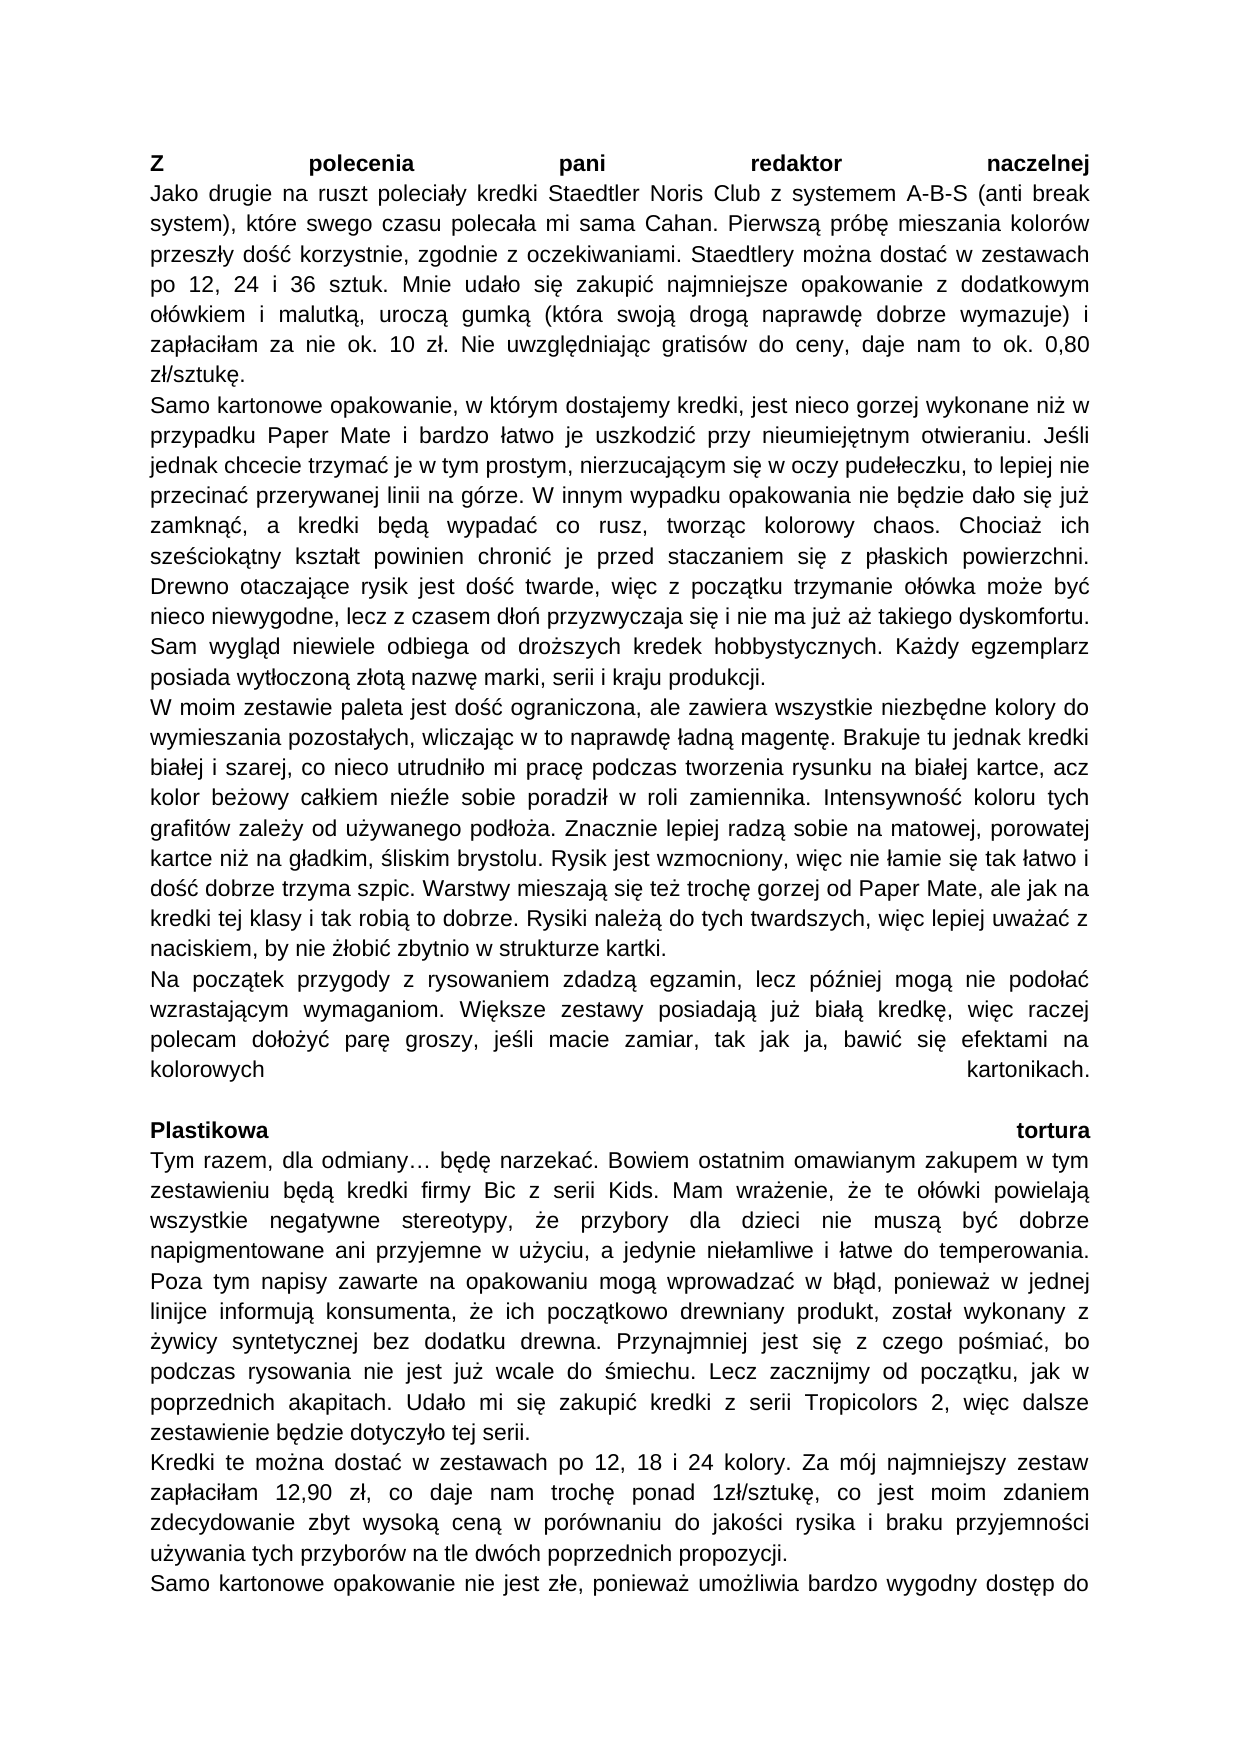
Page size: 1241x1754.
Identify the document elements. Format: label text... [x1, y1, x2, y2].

text Z polecenia pani redaktor naczelnej Jako drugie na ruszt poleciały kredki Staedtler Noris Club z systemem A-B-S (anti break system), które swego czasu polecała mi sama Cahan. Pierwszą próbę mieszania kolorów przeszły dość korzystnie, zgodnie z oczekiwaniami. Staedtlery można dostać w zestawach po 12, 24 i 36 sztuk. Mnie udało się zakupić najmniejsze opakowanie z dodatkowym ołówkiem i malutką, uroczą gumką (która swoją drogą naprawdę dobrze wymazuje) i zapłaciłam za nie ok. 10 zł. Nie uwzględniając gratisów do ceny, daje nam to ok. 0,80 zł/sztukę. [150, 150, 1090, 388]
text Kredki te można dostać w zestawach po 12, 18 i 24 kolory. Za mój najmniejszy zestaw zapłaciłam 12,90 zł, co daje nam trochę ponad 1zł/sztukę, co jest moim zdaniem zdecydowanie zbyt wysoką ceną w porównaniu do jakości rysika i braku przyjemności używania tych przyborów na tle dwóch poprzednich propozycji. [150, 1449, 1090, 1566]
text W moim zestawie paleta jest dość ograniczona, ale zawiera wszystkie niezbędne kolory do wymieszania pozostałych, wliczając w to naprawdę ładną magentę. Brakuje tu jednak kredki białej i szarej, co nieco utrudniło mi pracę podczas tworzenia rysunku na białej kartce, acz kolor beżowy całkiem nieźle sobie poradził w roli zamiennika. Intensywność koloru tych grafitów zależy od używanego podłoża. Znacznie lepiej radzą sobie na matowej, porowatej kartce niż na gładkim, śliskim brystolu. Rysik jest wzmocniony, więc nie łamie się tak łatwo i dość dobrze trzyma szpic. Warstwy mieszają się też trochę gorzej od Paper Mate, ale jak na kredki tej klasy i tak robią to dobrze. Rysiki należą do tych twardszych, więc lepiej uważać z naciskiem, by nie żłobić zbytnio w strukturze kartki. [150, 694, 1090, 962]
text Na początek przygody z rysowaniem zdadzą egzamin, lecz później mogą nie podołać wzrastającym wymaganiom. Większe zestawy posiadają już białą kredkę, więc raczej polecam dołożyć parę groszy, jeśli macie zamiar, tak jak ja, bawić się efektami na kolorowych kartonikach. Plastikowa tortura Tym razem, dla odmiany… będę narzekać. Bowiem ostatnim omawianym zakupem w tym zestawieniu będą kredki firmy Bic z serii Kids. Mam wrażenie, że te ołówki powielają wszystkie negatywne stereotypy, że przybory dla dzieci nie muszą być dobrze napigmentowane ani przyjemne w użyciu, a jedynie niełamliwe i łatwe do temperowania. Poza tym napisy zawarte na opakowaniu mogą wprowadzać w błąd, ponieważ w jednej linijce informują konsumenta, że ich początkowo drewniany produkt, został wykonany z żywicy syntetycznej bez dodatku drewna. Przynajmniej jest się z czego pośmiać, bo podczas rysowania nie jest już wcale do śmiechu. Lecz zacznijmy od początku, jak w poprzednich akapitach. Udało mi się zakupić kredki z serii Tropicolors 2, więc dalsze zestawienie będzie dotyczyło tej serii. [150, 966, 1090, 1445]
text Samo kartonowe opakowanie, w którym dostajemy kredki, jest nieco gorzej wykonane niż w przypadku Paper Mate i bardzo łatwo je uszkodzić przy nieumiejętnym otwieraniu. Jeśli jednak chcecie trzymać je w tym prostym, nierzucającym się w oczy pudełeczku, to lepiej nie przecinać przerywanej linii na górze. W innym wypadku opakowania nie będzie dało się już zamknąć, a kredki będą wypadać co rusz, tworząc kolorowy chaos. Chociaż ich sześciokątny kształt powinien chronić je przed staczaniem się z płaskich powierzchni. Drewno otaczające rysik jest dość twarde, więc z początku trzymanie ołówka może być nieco niewygodne, lecz z czasem dłoń przyzwyczaja się i nie ma już aż takiego dyskomfortu. Sam wygląd niewiele odbiega od droższych kredek hobbystycznych. Każdy egzemplarz posiada wytłoczoną złotą nazwę marki, serii i kraju produkcji. [150, 392, 1090, 690]
text Samo kartonowe opakowanie nie jest złe, ponieważ umożliwia bardzo wygodny dostęp do [150, 1570, 1090, 1596]
